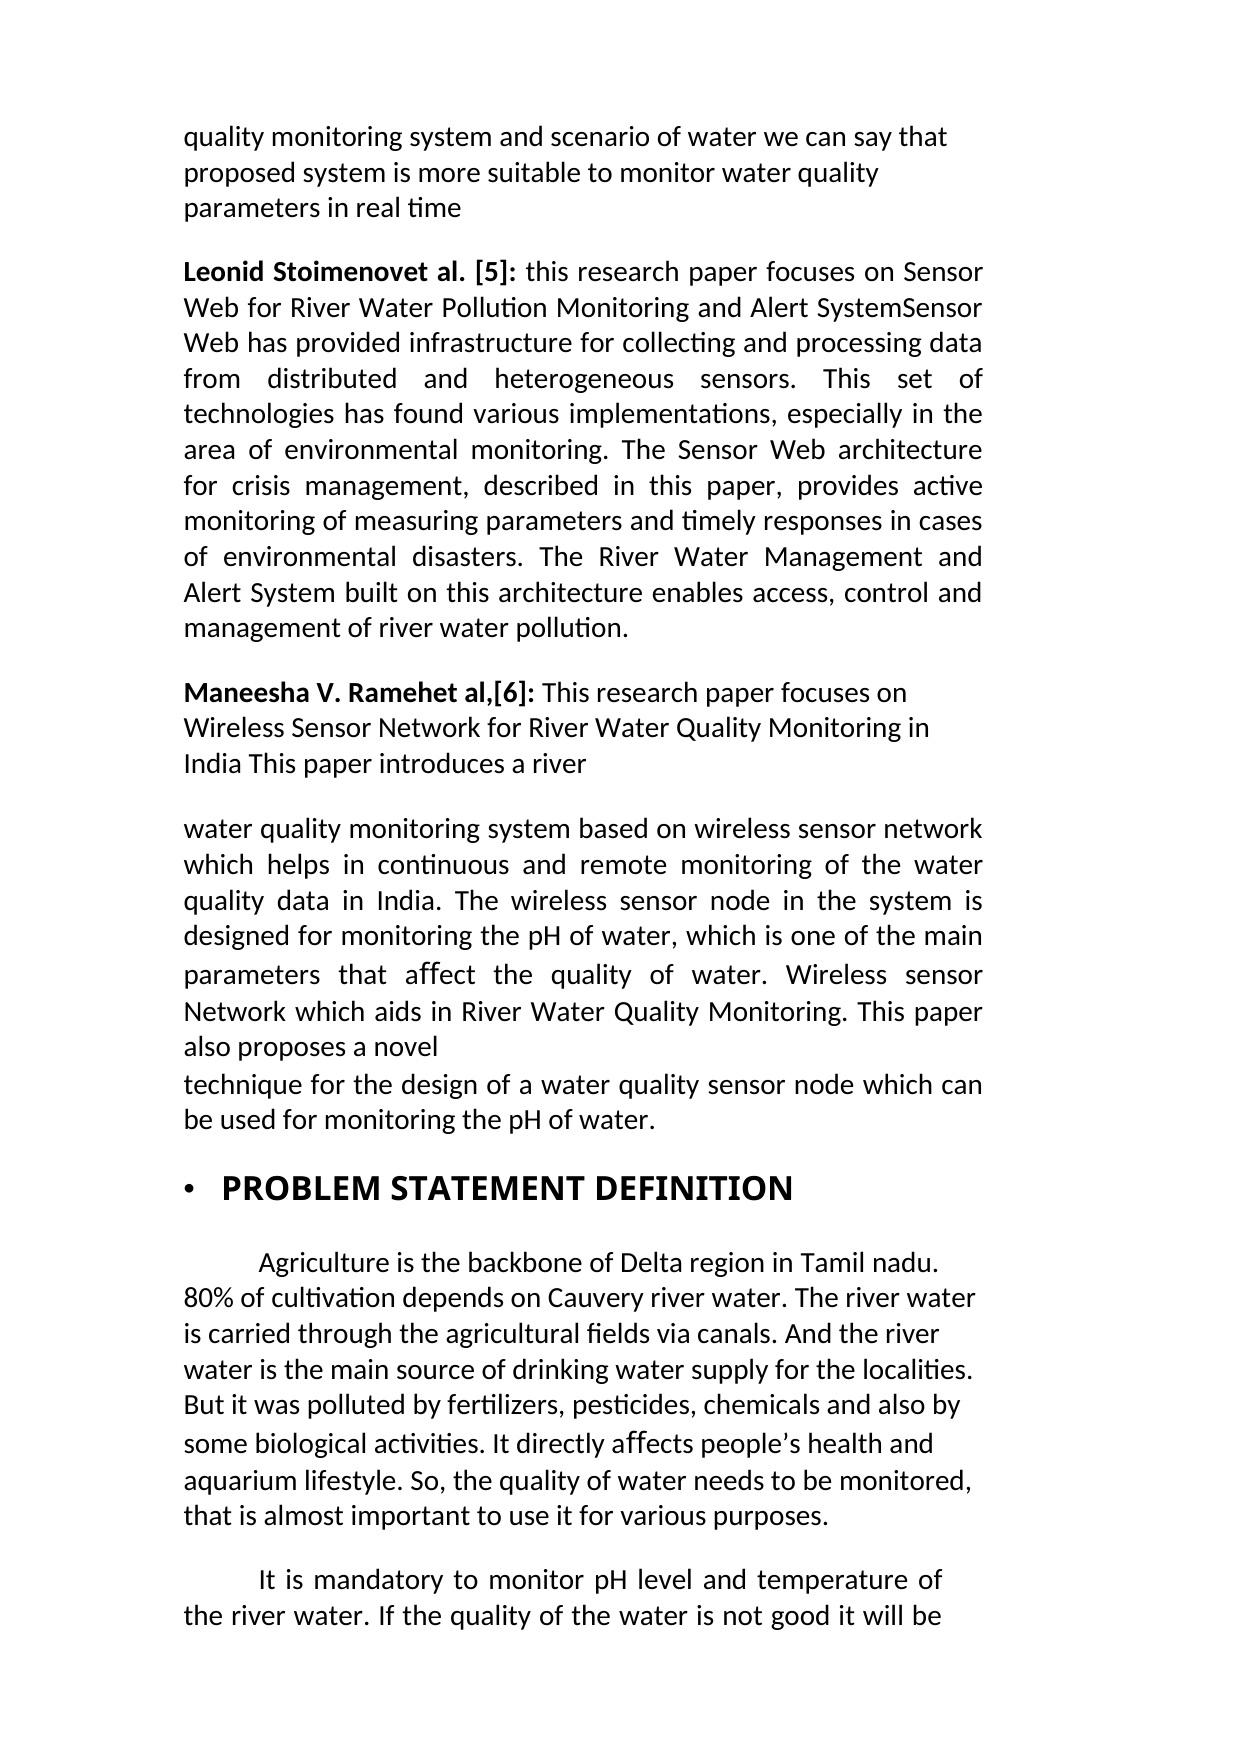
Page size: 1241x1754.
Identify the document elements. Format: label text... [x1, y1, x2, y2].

text water quality monitoring system based on wireless sensor network which helps in continuous and remote monitoring of the water quality data in India. The wireless sensor node in the system is designed for monitoring the pH of water, which is one of the main parameters that affect the quality of water. Wireless sensor Network which aids in River Water Quality Monitoring. This paper also proposes a novel [183, 811, 984, 1064]
text It is mandatory to monitor pH level and temperature of the river water. If the quality of the water is not good it will be [183, 1561, 943, 1633]
text Leonid Stoimenovet al. [5]: this research paper focuses on Sensor Web for River Water Pollution Monitoring and Alert SystemSensor Web has provided infrastructure for collecting and processing data from distributed and heterogeneous sensors. This set of technologies has found various implementations, especially in the area of environmental monitoring. The Sensor Web architecture for crisis management, described in this paper, provides active monitoring of measuring parameters and timely responses in cases of environmental disasters. The River Water Management and Alert System built on this architecture enables access, control and management of river water pollution. [183, 253, 984, 645]
text Agriculture is the backbone of Delta region in Tamil nadu. 80% of cultivation depends on Cauvery river water. The river water is carried through the agricultural ﬁelds via canals. And the river water is the main source of drinking water supply for the localities. But it was polluted by fertilizers, pesticides, chemicals and also by some biological activities. It directly affects people’s health and aquarium lifestyle. So, the quality of water needs to be monitored, that is almost important to use it for various purposes. [183, 1244, 983, 1533]
text technique for the design of a water quality sensor node which can be used for monitoring the pH of water. [183, 1066, 984, 1137]
list PROBLEM STATEMENT DEFINITION [183, 1165, 1122, 1211]
text Maneesha V. Ramehet al,[6]: This research paper focuses on Wireless Sensor Network for River Water Quality Monitoring in India This paper introduces a river [183, 674, 983, 781]
text quality monitoring system and scenario of water we can say that proposed system is more suitable to monitor water quality parameters in real time [183, 118, 984, 225]
